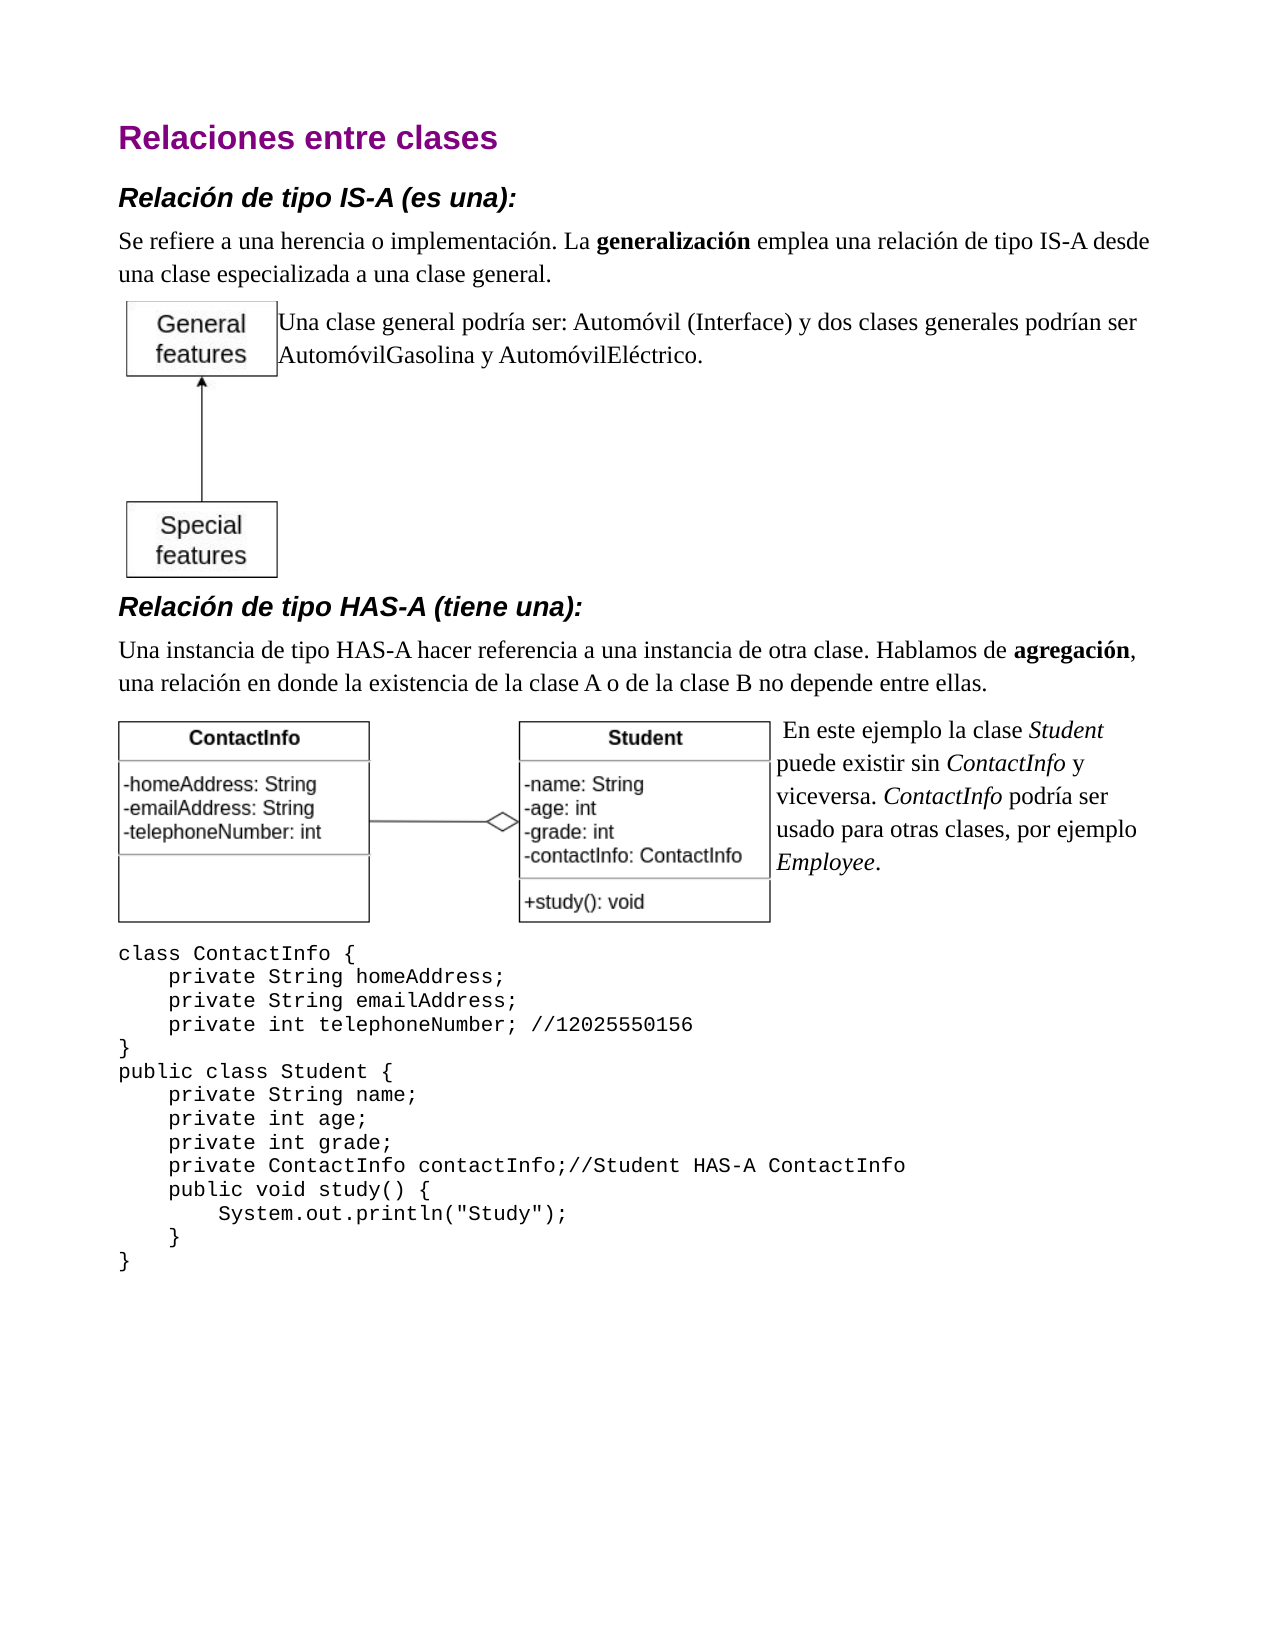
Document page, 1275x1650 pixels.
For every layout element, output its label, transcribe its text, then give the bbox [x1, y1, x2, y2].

text private String homeAddress; [118, 966, 1157, 990]
text System.out.println("Study"); [118, 1203, 1157, 1226]
text En este ejemplo la clase Student puede existir sin ContactInfo y viceversa. ContactInfo podría ser usado para otras clases, por ejemplo Employee. [777, 715, 1157, 876]
text private String name; [118, 1084, 1157, 1108]
text class ContactInfo { [118, 943, 1157, 966]
text } [118, 1037, 1157, 1061]
text public class Student { [118, 1061, 1157, 1084]
text } [118, 1226, 1157, 1250]
subtitle Relaciones entre clases [118, 118, 1157, 157]
text Se refiere a una herencia o implementación. La generalización emplea una relación de tipo IS-A desde una clase especializada a una clase general. [118, 226, 1157, 288]
text Una instancia de tipo HAS-A hacer referencia a una instancia de otra clase. Hablamos de agregación, una relación en donde la existencia de la clase A o de la clase B no depende entre ellas. [118, 635, 1157, 696]
text private String emailAddress; [118, 990, 1157, 1013]
subtitle Relación de tipo IS-A (es una): [118, 182, 1157, 214]
text private ContactInfo contactInfo;//Student HAS-A ContactInfo [118, 1155, 1157, 1179]
picture [126, 301, 278, 578]
text private int age; [118, 1108, 1157, 1132]
text Una clase general podría ser: Automóvil (Interface) y dos clases generales podrían ser AutomóvilGasolina y AutomóvilEléctrico. [278, 307, 1157, 368]
subtitle Relación de tipo HAS-A (tiene una): [118, 590, 1157, 622]
text private int grade; [118, 1132, 1157, 1155]
text private int telephoneNumber; //12025550156 [118, 1013, 1157, 1037]
text } [118, 1250, 1157, 1274]
picture [112, 715, 777, 929]
text public void study() { [118, 1179, 1157, 1203]
